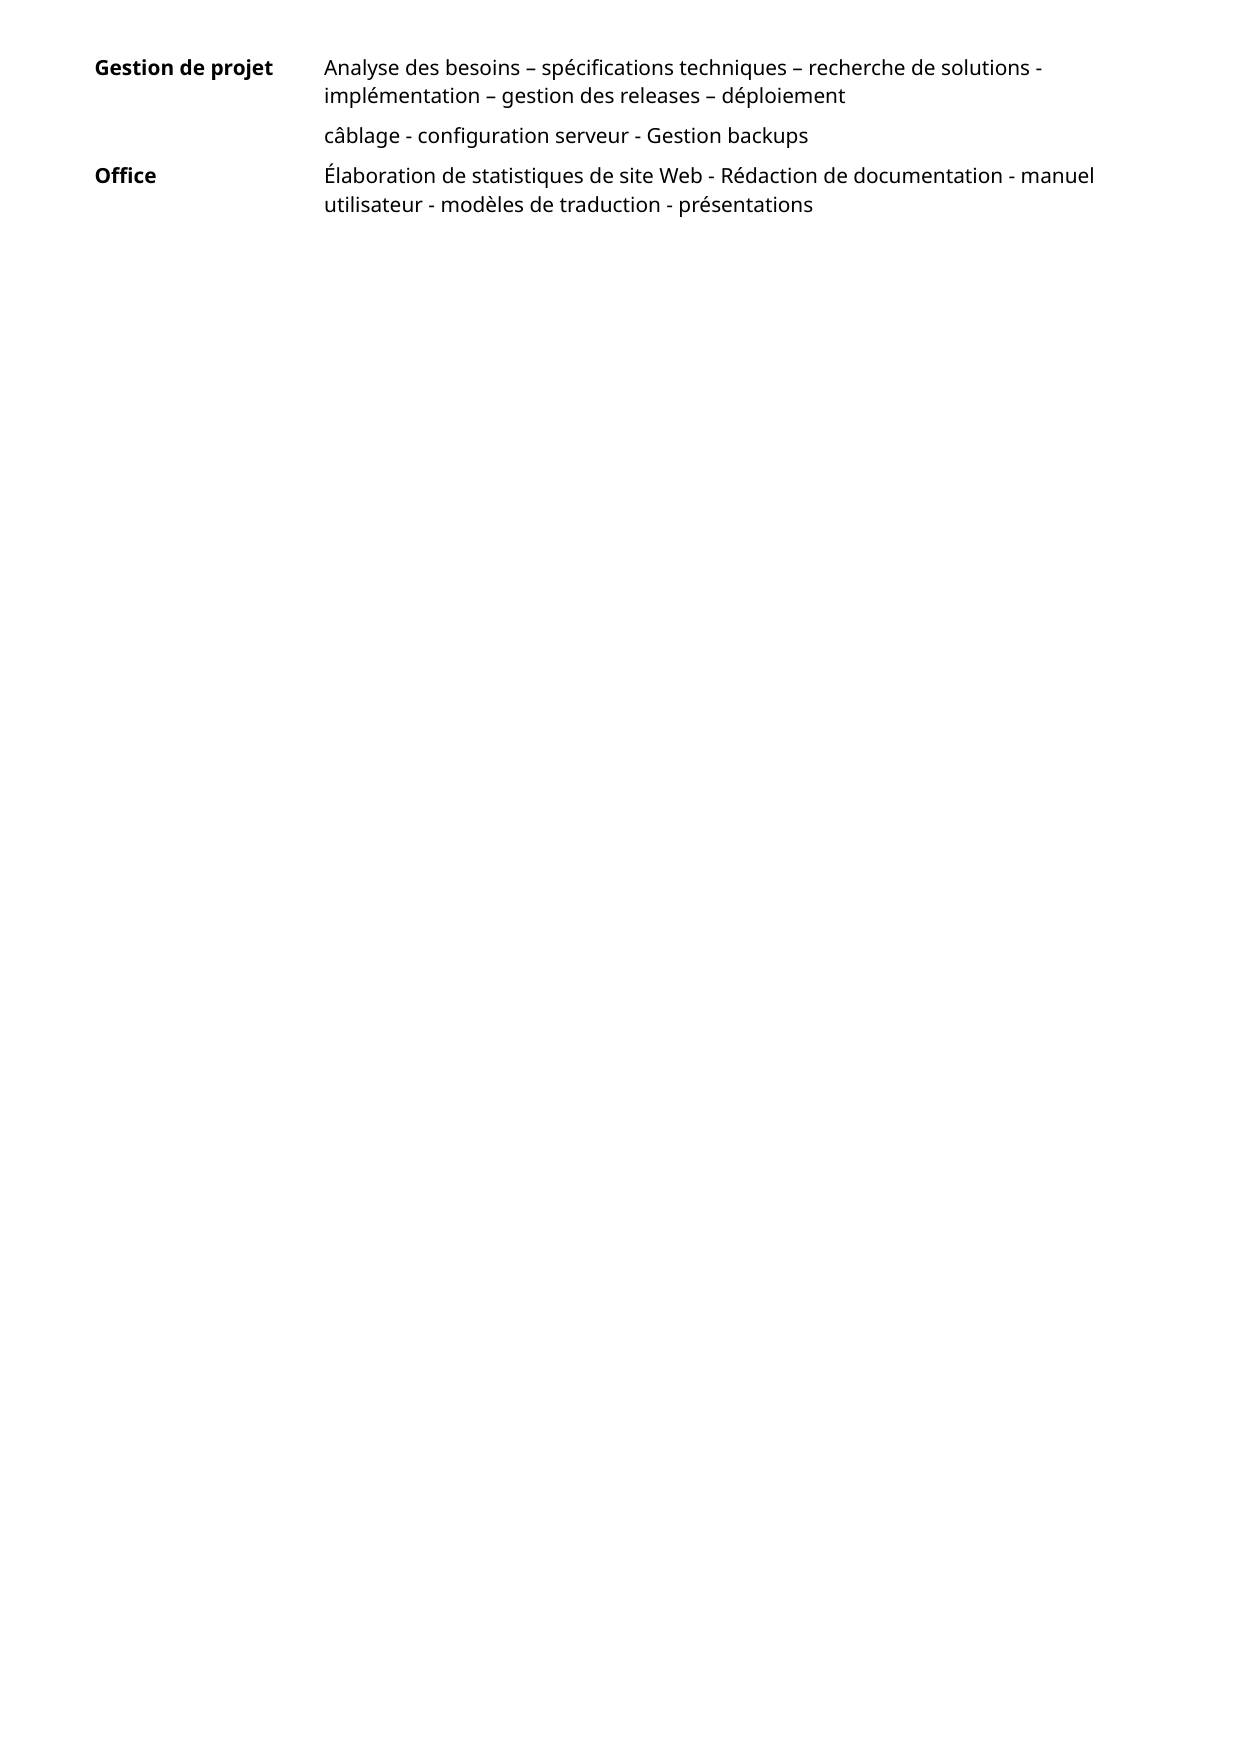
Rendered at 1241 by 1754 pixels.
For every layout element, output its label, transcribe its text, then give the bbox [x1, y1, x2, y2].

table_cell [89, 116, 318, 156]
table_cell Élaboration de statistiques de site Web - Rédaction de documentation - manuel utilisateur - modèles de traduction - présentations [318, 156, 1152, 224]
table_header Gestion de projet [89, 47, 318, 116]
table_header Analyse des besoins – spécifications techniques – recherche de solutions - implémentation – gestion des releases – déploiement [318, 47, 1152, 116]
table_cell - câblage - configuration serveur - Gestion backups [318, 116, 1152, 156]
table_cell Office [89, 156, 318, 224]
